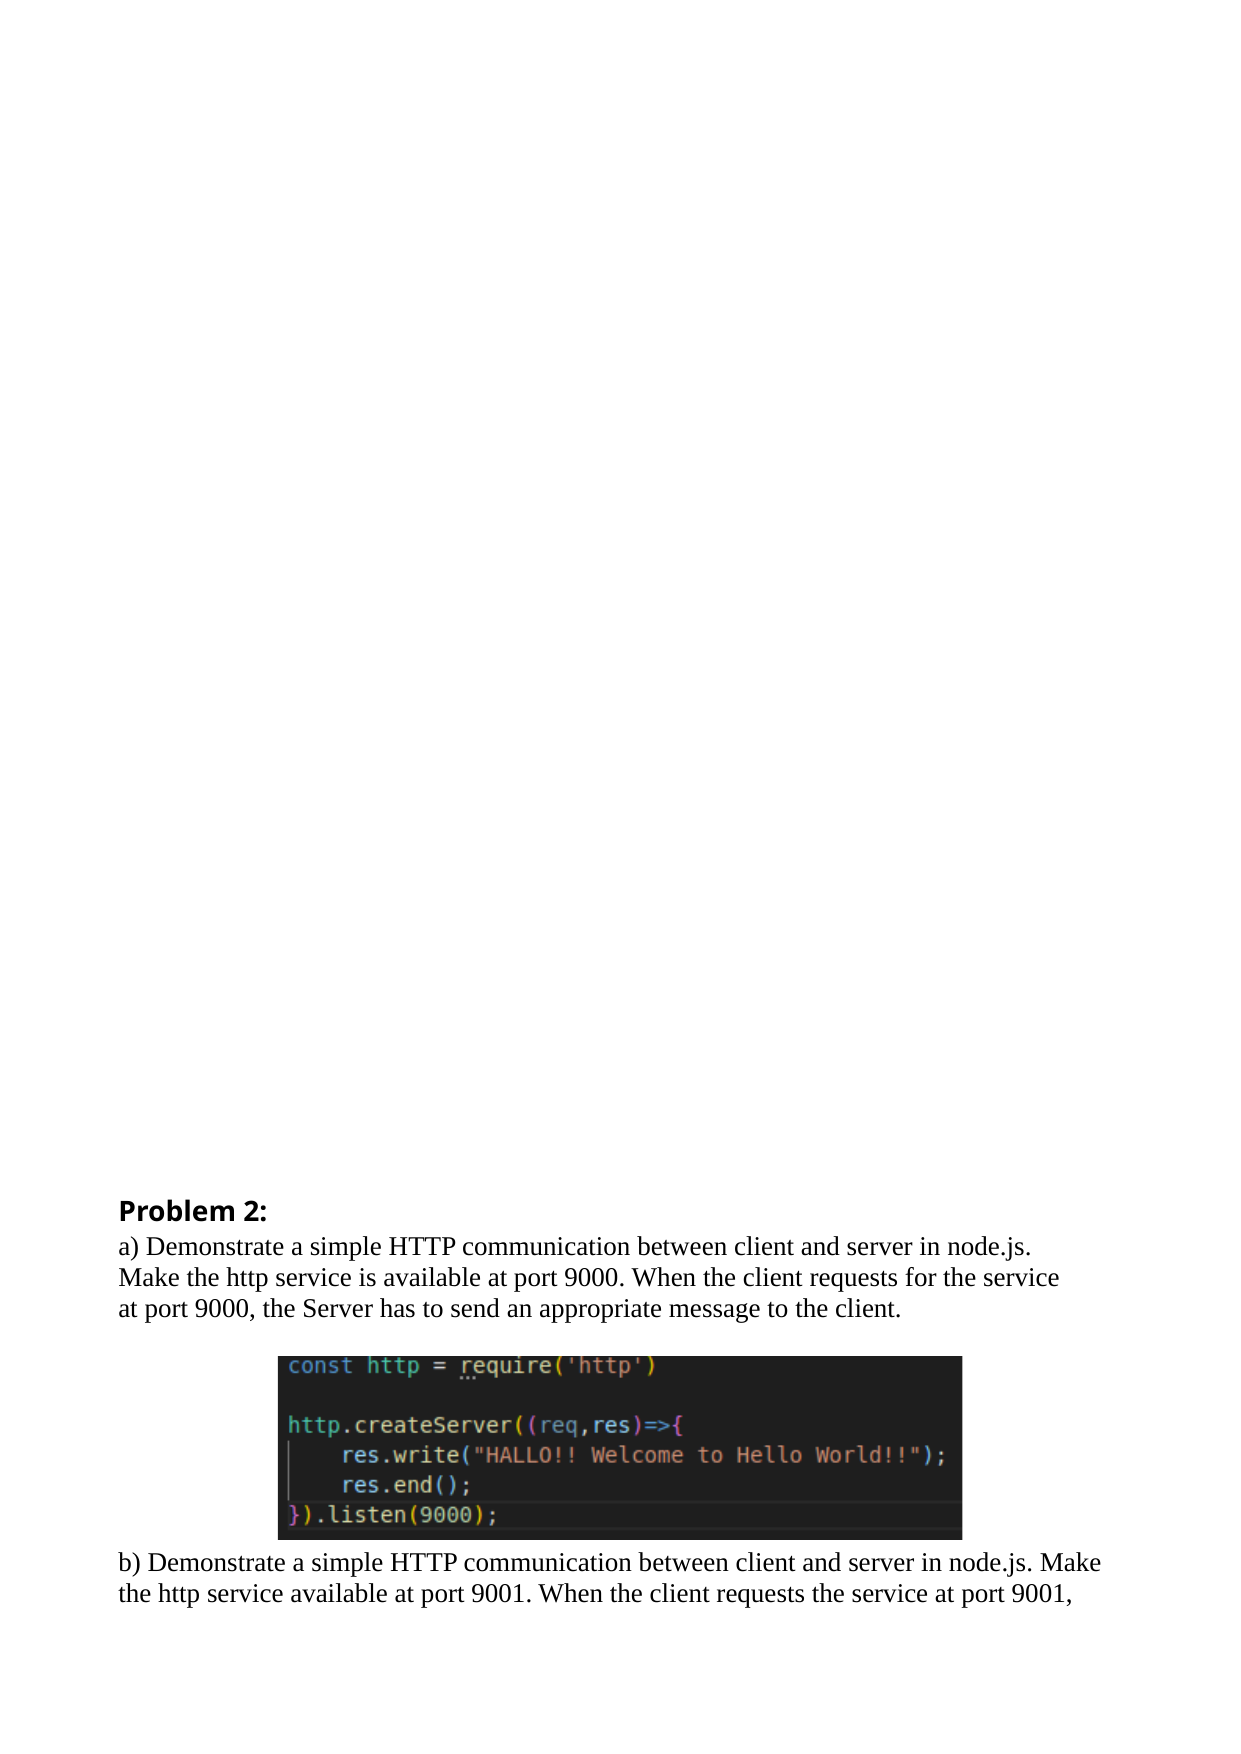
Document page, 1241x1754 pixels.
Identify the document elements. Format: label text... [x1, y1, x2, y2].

text b) Demonstrate a simple HTTP communication between client and server in node.js. Make the http service available at port 9001. When the client requests the service at port 9001, [118, 1546, 1122, 1608]
text Problem 2: a) Demonstrate a simple HTTP communication between client and server in node.js. Make the http service is available at port 9000. When the client requests for the service at port 9000, the Server has to send an appropriate message to the client. [118, 1191, 1122, 1323]
picture [277, 1356, 963, 1540]
